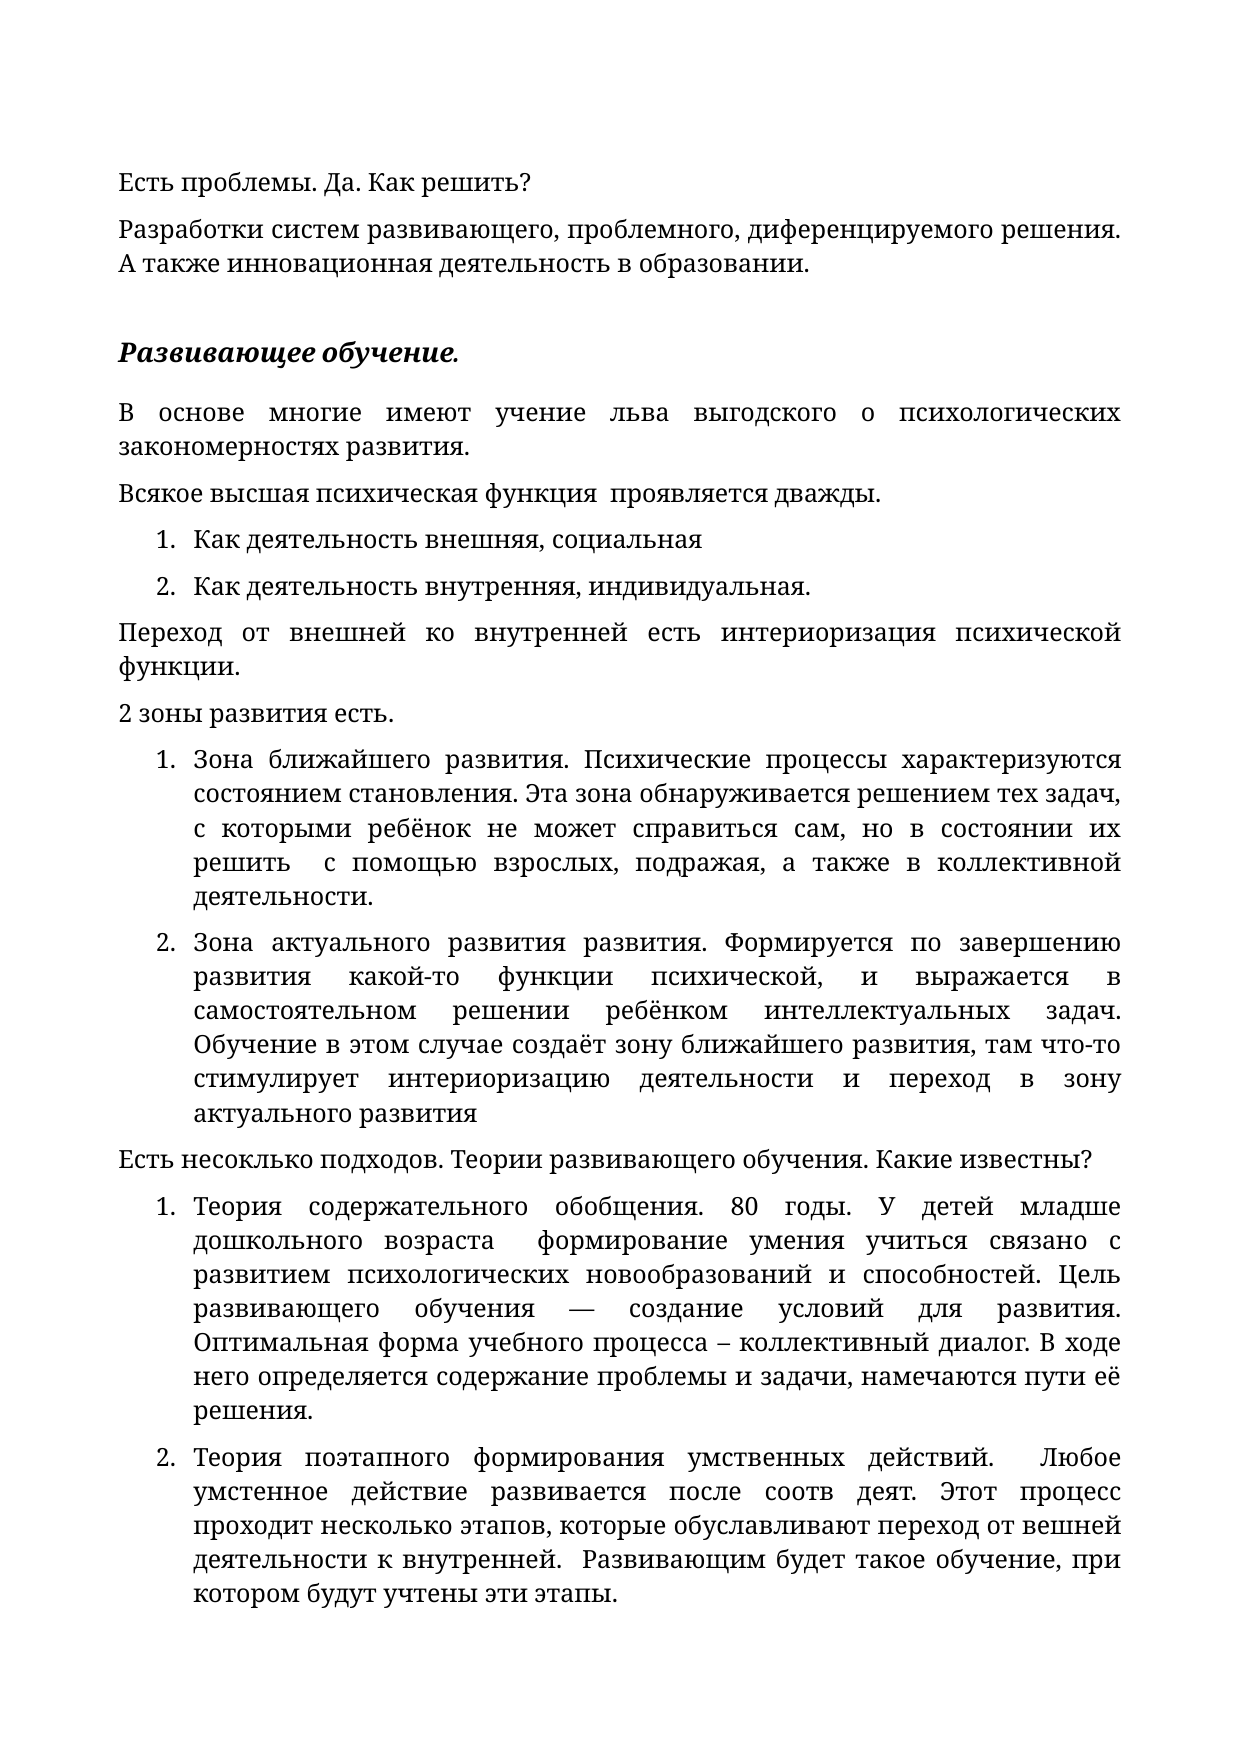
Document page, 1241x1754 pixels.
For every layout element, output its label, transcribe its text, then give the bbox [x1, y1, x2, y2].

list Зона ближайшего развития. Психические процессы характеризуются состоянием становления. Эта зона обнаруживается решением тех задач, с которыми ребёнок не может справиться сам, но в состоянии их решить с помощью взрослых, подражая, а также в коллективной деятельности. [156, 742, 1122, 912]
text Переход от внешней ко внутренней есть интериоризация психической функции. [118, 615, 1122, 683]
list Зона актуального развития развития. Формируется по завершению развития какой-то функции психической, и выражается в самостоятельном решении ребёнком интеллектуальных задач. Обучение в этом случае создаёт зону ближайшего развития, там что-то стимулирует интериоризацию деятельности и переход в зону актуального развития [156, 925, 1122, 1129]
list Как деятельность внутренняя, индивидуальная. [156, 568, 1122, 602]
subtitle Развивающее обучение. [118, 338, 1122, 369]
text Разработки систем развивающего, проблемного, диференцируемого решения. А также инновационная деятельность в образовании. [118, 211, 1122, 279]
list Как деятельность внешняя, социальная [156, 522, 1122, 556]
text Всякое высшая психическая функция проявляется дважды. [118, 475, 1122, 509]
text В основе многие имеют учение льва выгодского о психологических закономерностях развития. [118, 394, 1122, 463]
text Есть несоклько подходов. Теории развивающего обучения. Какие известны? [118, 1142, 1122, 1176]
text 2 зоны развития есть. [118, 696, 1122, 729]
list Теория поэтапного формирования умственных действий. Любое умстенное действие развивается после соотв деят. Этот процесс проходит несколько этапов, которые обуславливают переход от вешней деятельности к внутренней. Развивающим будет такое обучение, при котором будут учтены эти этапы. [156, 1439, 1122, 1609]
list Теория содержательного обобщения. 80 годы. У детей младше дошкольного возраста формирование умения учиться связано с развитием психологических новообразований и способностей. Цель развивающего обучения — создание условий для развития. Оптимальная форма учебного процесса – коллективный диалог. В ходе него определяется содержание проблемы и задачи, намечаются пути её решения. [156, 1188, 1122, 1427]
text Есть проблемы. Да. Как решить? [118, 165, 1122, 199]
